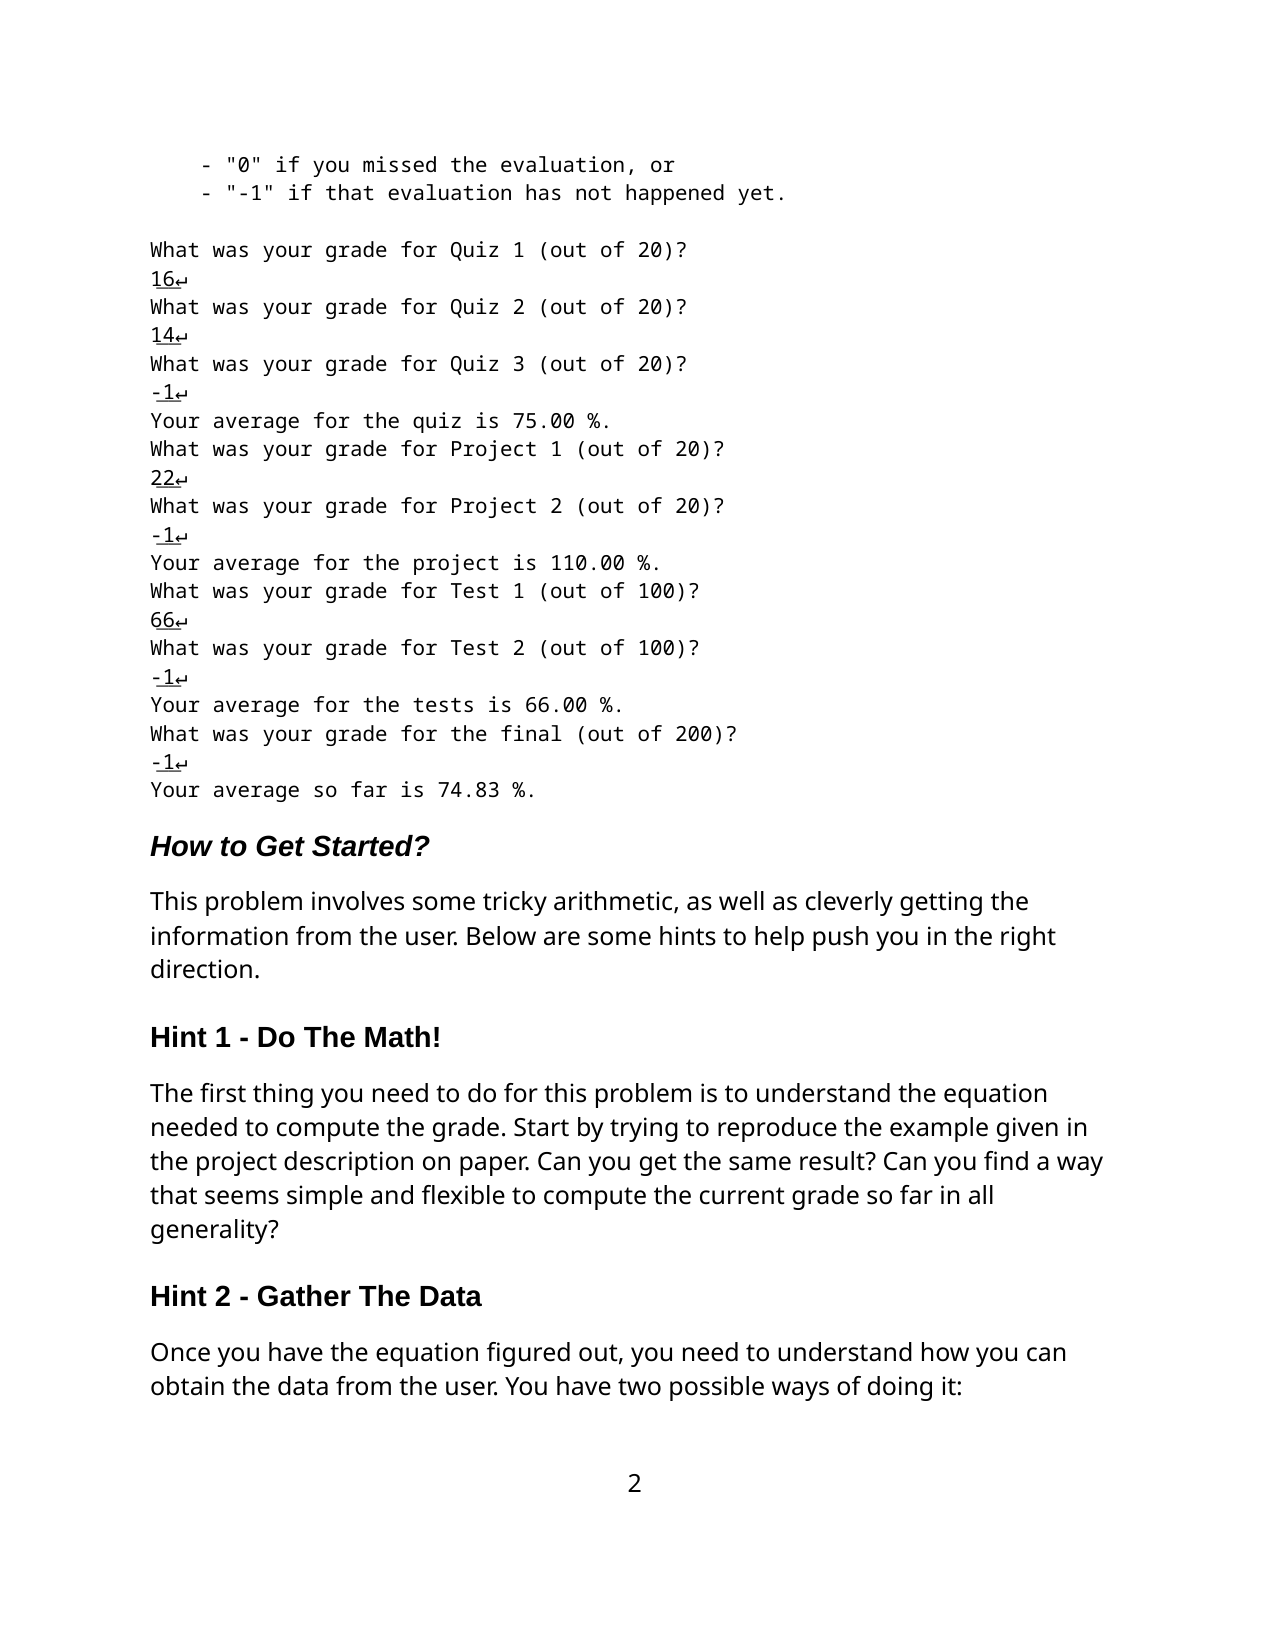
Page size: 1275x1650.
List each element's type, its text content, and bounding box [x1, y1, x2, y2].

text 2͟2͟↵ [150, 463, 1125, 491]
text 1͟6͟↵ [150, 264, 1125, 292]
text What was your grade for Project 1 (out of 20)? [150, 434, 1125, 463]
text -͟1͟↵ [150, 662, 1125, 690]
text What was your grade for Test 2 (out of 100)? [150, 633, 1125, 662]
text What was your grade for Quiz 1 (out of 20)? [150, 235, 1125, 264]
text What was your grade for the final (out of 200)? [150, 719, 1125, 747]
text Your average for the quiz is 75.00 %. [150, 406, 1125, 434]
text Your average so far is 74.83 %. [150, 776, 1125, 804]
text What was your grade for Quiz 2 (out of 20)? [150, 292, 1125, 321]
text What was your grade for Project 2 (out of 20)? [150, 491, 1125, 520]
subtitle How to Get Started? [150, 829, 1125, 863]
text Once you have the equation figured out, you need to understand how you can obtain the data from the user. You have two possible ways of doing it: [150, 1334, 1125, 1403]
text -͟1͟↵ [150, 377, 1125, 406]
text The first thing you need to do for this problem is to understand the equation needed to compute the grade. Start by trying to reproduce the example given in the project description on paper. Can you get the same result? Can you find a way that seems simple and flexible to compute the current grade so far in all generality? [150, 1075, 1125, 1246]
text What was your grade for Test 1 (out of 100)? [150, 577, 1125, 605]
text - "0" if you missed the evaluation, or [150, 150, 1125, 178]
text 1͟4͟↵ [150, 321, 1125, 349]
subtitle Hint 1 - Do The Math! [150, 1020, 1125, 1054]
text Your average for the tests is 66.00 %. [150, 690, 1125, 719]
text This problem involves some tricky arithmetic, as well as cleverly getting the information from the user. Below are some hints to help push you in the right direction. [150, 884, 1125, 986]
subtitle Hint 2 - Gather The Data [150, 1279, 1125, 1313]
text -͟1͟↵ [150, 747, 1125, 776]
text 6͟6͟↵ [150, 605, 1125, 633]
text Your average for the project is 110.00 %. [150, 548, 1125, 577]
text - "-1" if that evaluation has not happened yet. [150, 178, 1125, 207]
text What was your grade for Quiz 3 (out of 20)? [150, 349, 1125, 377]
text -͟1͟↵ [150, 520, 1125, 548]
